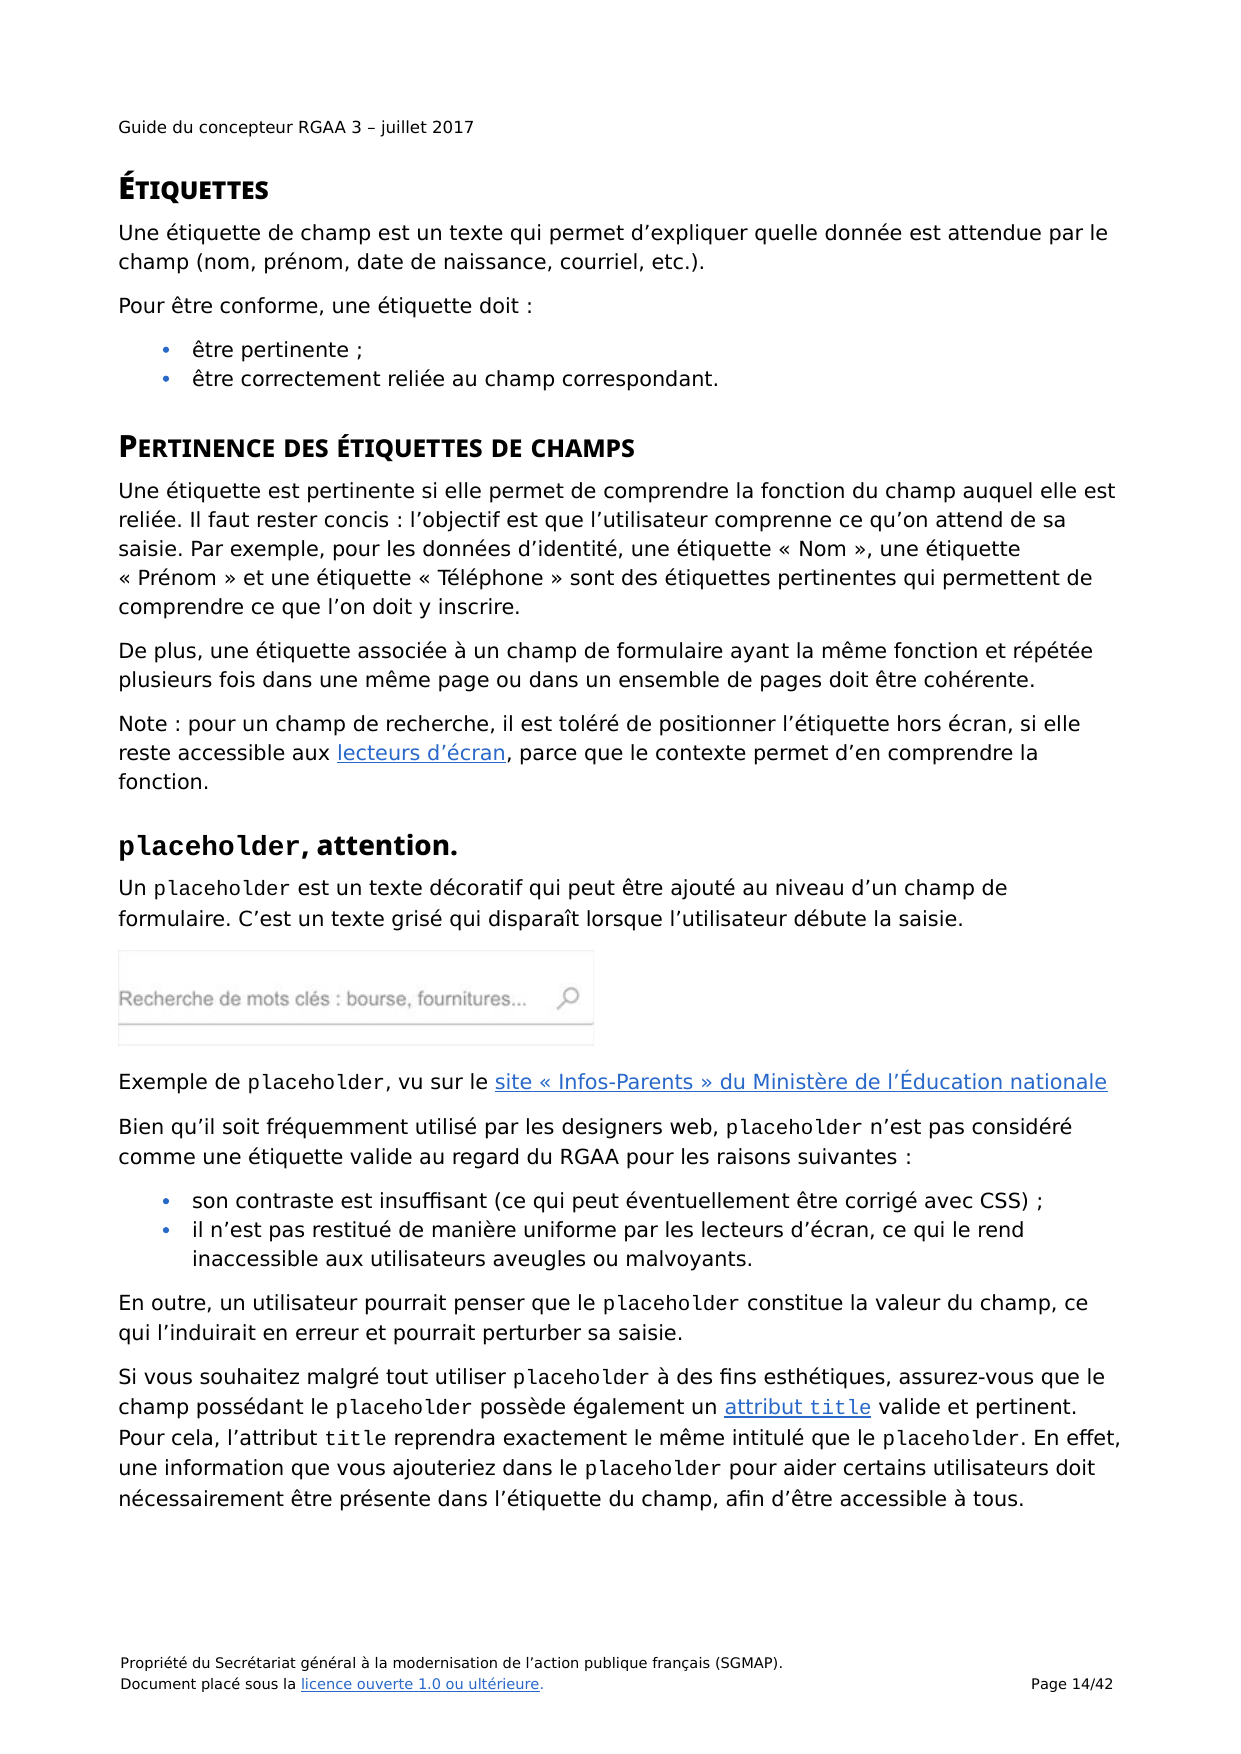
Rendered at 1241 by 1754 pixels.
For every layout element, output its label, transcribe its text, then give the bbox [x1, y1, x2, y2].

text En outre, un utilisateur pourrait penser que le placeholder constitue la valeur du champ, ce qui l’induirait en erreur et pourrait perturber sa saisie. [118, 1291, 1122, 1346]
list être pertinente ; [162, 338, 1122, 362]
text Bien qu’il soit fréquemment utilisé par les designers web, placeholder n’est pas considéré comme une étiquette valide au regard du RGAA pour les raisons suivantes : [118, 1115, 1122, 1170]
subtitle Pertinence des étiquettes de champs [118, 425, 1122, 467]
text Note : pour un champ de recherche, il est toléré de positionner l’étiquette hors écran, si elle reste accessible aux lecteurs d’écran, parce que le contexte permet d’en comprendre la fonction. [118, 712, 1122, 794]
subtitle Étiquettes [118, 167, 1122, 209]
picture [118, 950, 595, 1046]
subtitle placeholder, attention. [118, 826, 1122, 864]
text Si vous souhaitez malgré tout utiliser placeholder à des fins esthétiques, assurez-vous que le champ possédant le placeholder possède également un attribut title valide et pertinent. Pour cela, l’attribut title reprendra exactement le même intitulé que le placeholder. En effet, une information que vous ajouteriez dans le placeholder pour aider certains utilisateurs doit nécessairement être présente dans l’étiquette du champ, afin d’être accessible à tous. [118, 1365, 1122, 1511]
list être correctement reliée au champ correspondant. [162, 367, 1122, 391]
text Une étiquette de champ est un texte qui permet d’expliquer quelle donnée est attendue par le champ (nom, prénom, date de naissance, courriel, etc.). [118, 221, 1122, 274]
text De plus, une étiquette associée à un champ de formulaire ayant la même fonction et répétée plusieurs fois dans une même page ou dans un ensemble de pages doit être cohérente. [118, 639, 1122, 692]
text Un placeholder est un texte décoratif qui peut être ajouté au niveau d’un champ de formulaire. C’est un texte grisé qui disparaît lorsque l’utilisateur débute la saisie. [118, 876, 1122, 931]
text Exemple de placeholder, vu sur le site « Infos-Parents » du Ministère de l’Éducation nationale [118, 1070, 1122, 1095]
text Pour être conforme, une étiquette doit : [118, 294, 1122, 318]
list il n’est pas restitué de manière uniforme par les lecteurs d’écran, ce qui le rend inaccessible aux utilisateurs aveugles ou malvoyants. [162, 1218, 1122, 1271]
text Une étiquette est pertinente si elle permet de comprendre la fonction du champ auquel elle est reliée. Il faut rester concis : l’objectif est que l’utilisateur comprenne ce qu’on attend de sa saisie. Par exemple, pour les données d’identité, une étiquette « Nom », une étiquette « Prénom » et une étiquette « Téléphone » sont des étiquettes pertinentes qui permettent de comprendre ce que l’on doit y inscrire. [118, 479, 1122, 620]
list son contraste est insuffisant (ce qui peut éventuellement être corrigé avec CSS) ; [162, 1189, 1122, 1213]
